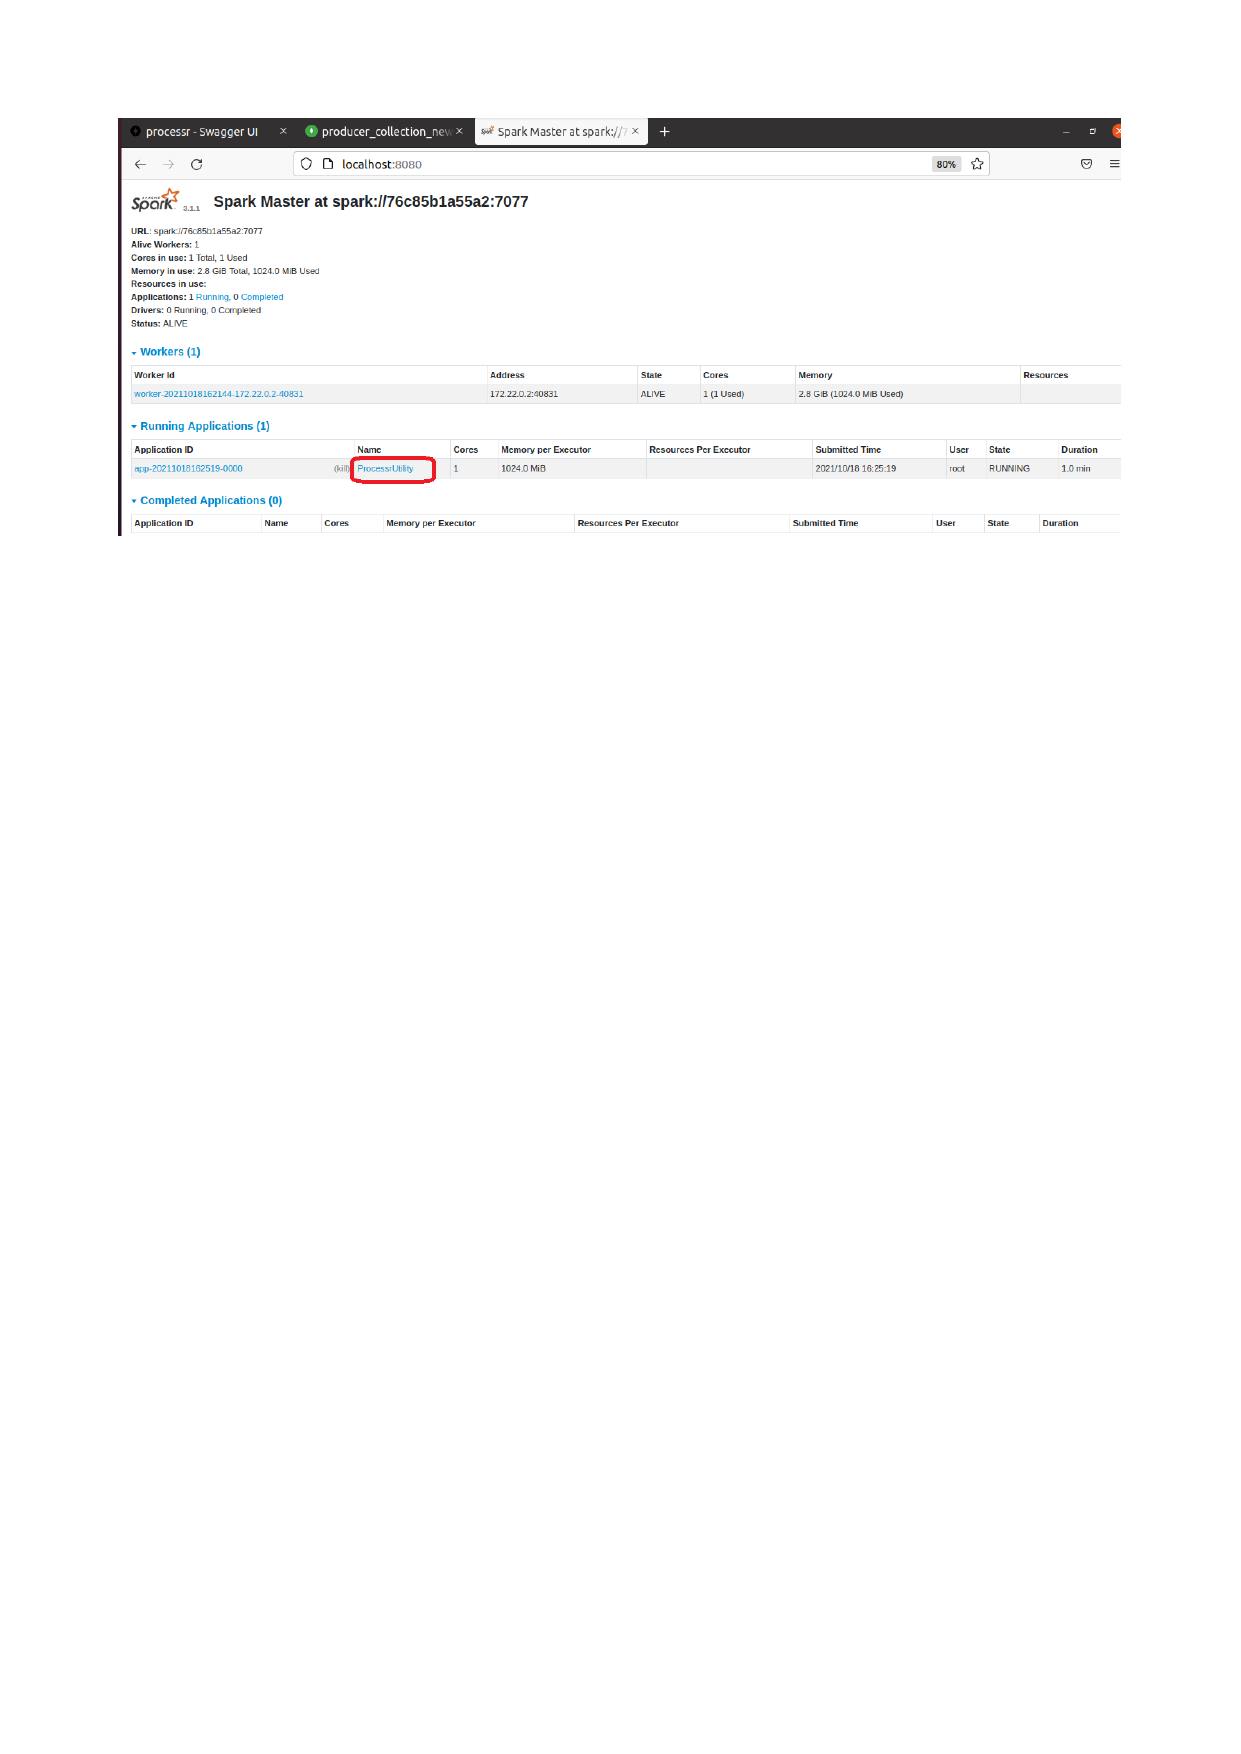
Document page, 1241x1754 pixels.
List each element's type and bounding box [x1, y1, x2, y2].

picture [118, 118, 1123, 536]
